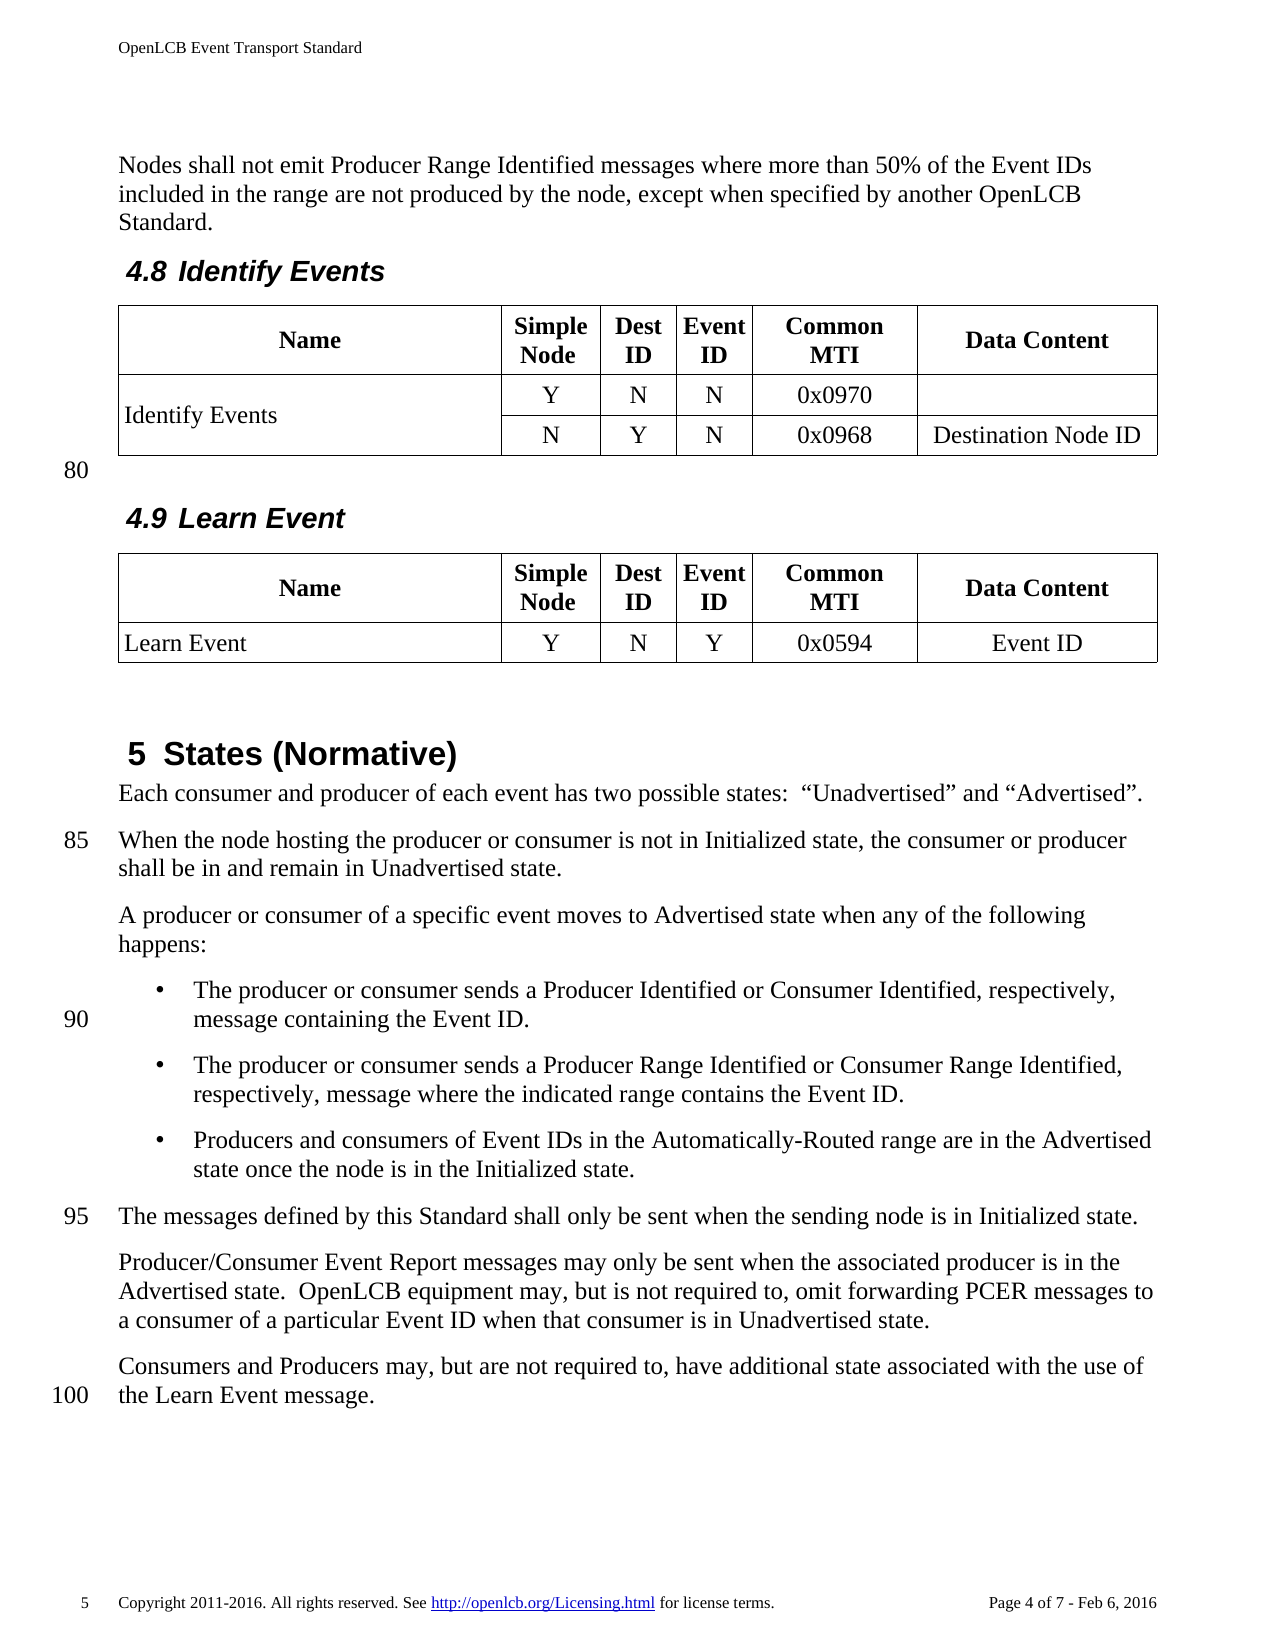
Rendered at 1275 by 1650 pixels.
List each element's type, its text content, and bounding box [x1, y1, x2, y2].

text When the node hosting the producer or consumer is not in Initialized state, the consumer or producer shall be in and remain in Unadvertised state. [118, 825, 1157, 882]
text A producer or consumer of a specific event moves to Advertised state when any of the following happens: [118, 900, 1157, 957]
subtitle States (Normative) [118, 734, 1157, 772]
table_header Dest ID [601, 554, 676, 622]
table_header Simple Node [502, 306, 600, 374]
table_cell Learn Event [119, 623, 501, 662]
subtitle Learn Event [118, 501, 1157, 535]
table_cell Y [502, 623, 600, 662]
text Nodes shall not emit Producer Range Identified messages where more than 50% of the Event IDs included in the range are not produced by the node, except when specified by another OpenLCB Standard. [118, 150, 1157, 236]
table_header Event ID [677, 306, 752, 374]
table_header Common MTI [753, 554, 917, 622]
table_header Name [119, 554, 501, 622]
table_cell Y [601, 416, 676, 455]
list Producers and consumers of Event IDs in the Automatically-Routed range are in the Advertised state once the node is in the Initialized state. [156, 1126, 1157, 1183]
text Consumers and Producers may, but are not required to, have additional state associated with the use of the Learn Event message. [118, 1351, 1157, 1409]
table_cell N [601, 623, 676, 662]
text The messages defined by this Standard shall only be sent when the sending node is in Initialized state. [118, 1201, 1157, 1229]
table_cell Y [677, 623, 752, 662]
table_cell [918, 375, 1157, 414]
table_cell N [502, 416, 600, 455]
table_header Data Content [918, 306, 1157, 374]
table_cell Destination Node ID [918, 416, 1157, 455]
table_header Name [119, 306, 501, 374]
table_cell 0x0968 [753, 416, 917, 455]
table_cell Y [502, 375, 600, 414]
table_cell 0x0594 [753, 623, 917, 662]
table_header Common MTI [753, 306, 917, 374]
table_cell N [677, 416, 752, 455]
text Each consumer and producer of each event has two possible states: “Unadvertised” and “Advertised”. [118, 778, 1157, 807]
table_header Event ID [677, 554, 752, 622]
table_cell 0x0970 [753, 375, 917, 414]
table_cell Event ID [918, 623, 1157, 662]
table_header Dest ID [601, 306, 676, 374]
table_cell N [677, 375, 752, 414]
table_header Simple Node [502, 554, 600, 622]
list The producer or consumer sends a Producer Range Identified or Consumer Range Identified, respectively, message where the indicated range contains the Event ID. [156, 1050, 1157, 1108]
text Producer/Consumer Event Report messages may only be sent when the associated producer is in the Advertised state. OpenLCB equipment may, but is not required to, omit forwarding PCER messages to a consumer of a particular Event ID when that consumer is in Unadvertised state. [118, 1247, 1157, 1333]
list The producer or consumer sends a Producer Identified or Consumer Identified, respectively, message containing the Event ID. [156, 975, 1157, 1033]
table_cell Identify Events [119, 375, 501, 455]
table_header Data Content [918, 554, 1157, 622]
table_cell N [601, 375, 676, 414]
subtitle Identify Events [118, 254, 1157, 287]
